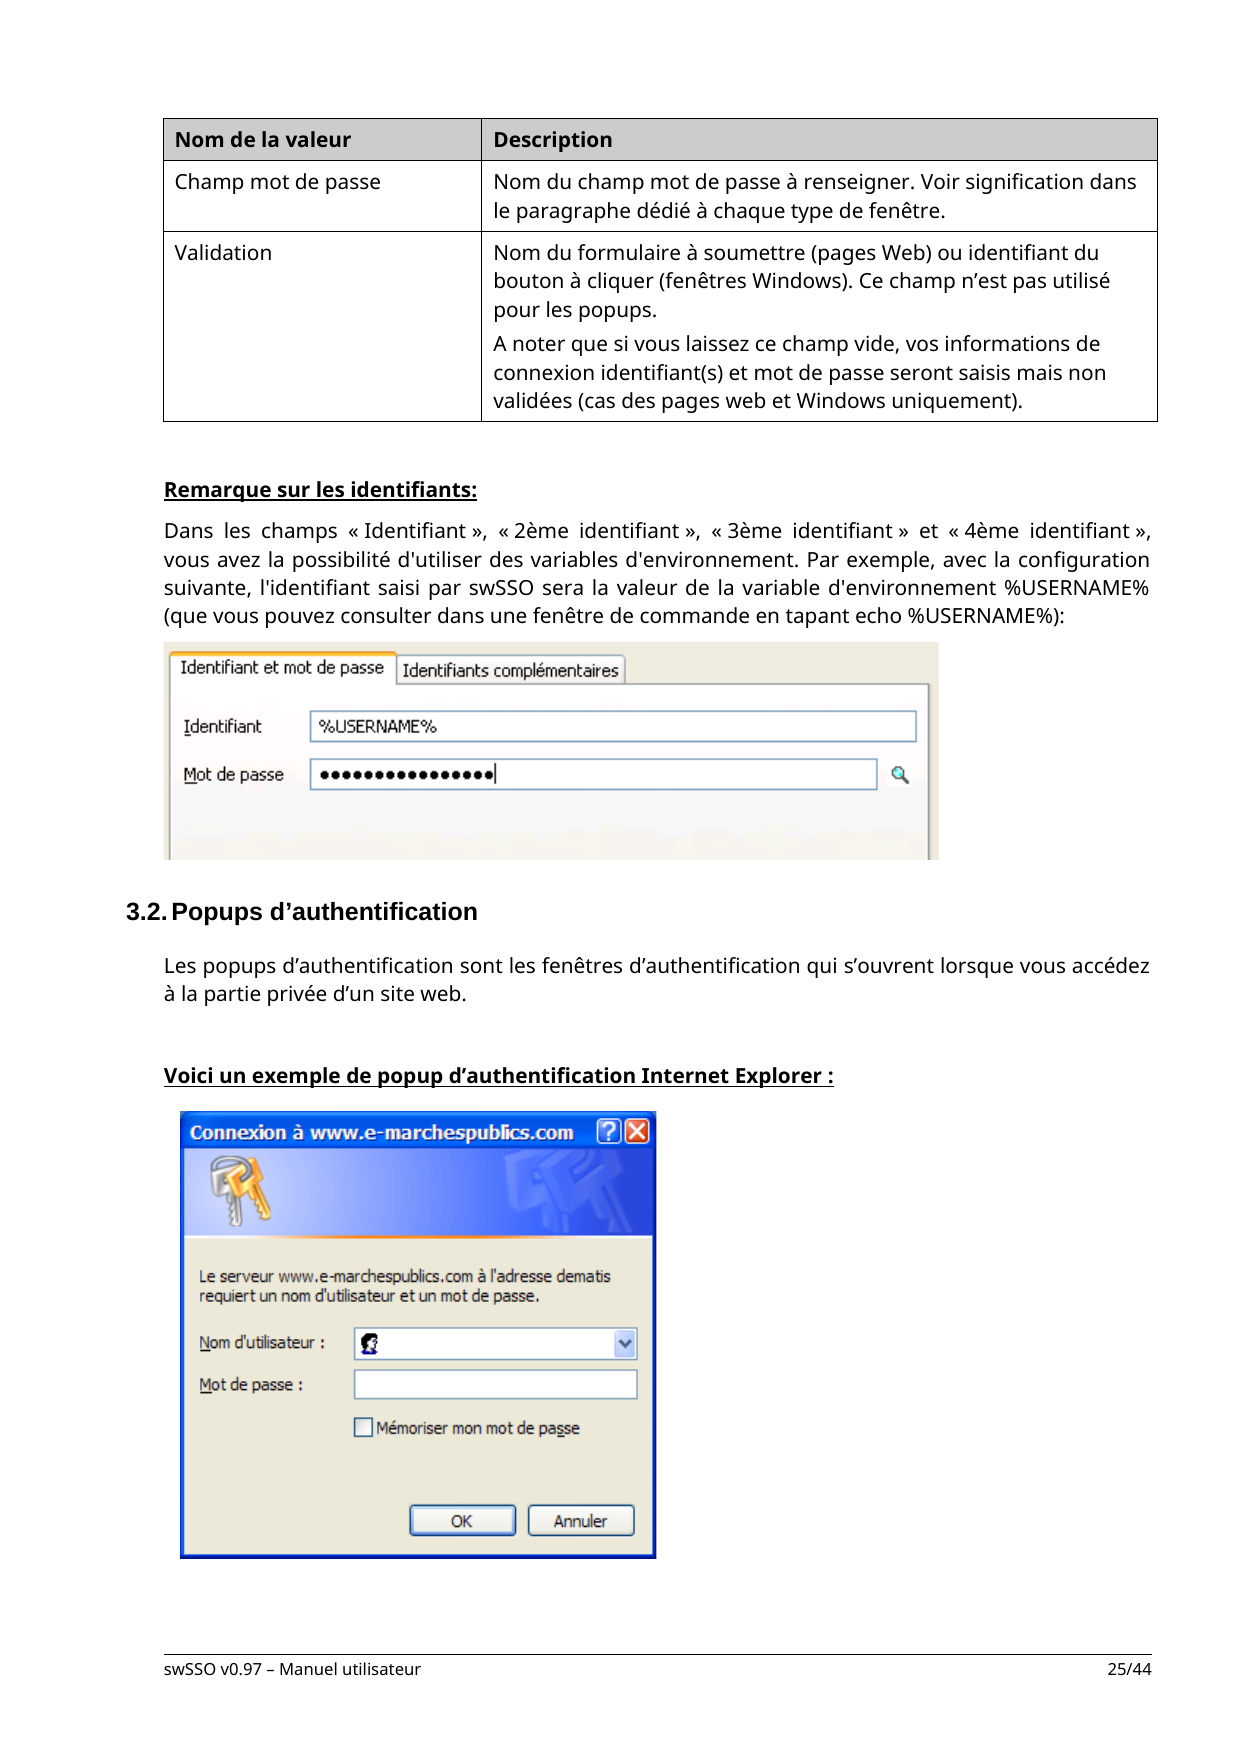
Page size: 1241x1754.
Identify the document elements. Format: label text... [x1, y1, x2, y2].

table_cell Champ mot de passe [164, 161, 481, 231]
text Remarque sur les identifiants: [164, 475, 1152, 504]
table_cell Validation [164, 232, 481, 421]
text Dans les champs « Identifiant », « 2ème identifiant », « 3ème identifiant » et « 4ème identifiant », vous avez la possibilité d'utiliser des variables d'environnement. Par exemple, avec la configuration suivante, l'identifiant saisi par swSSO sera la valeur de la variable d'environnement %USERNAME% (que vous pouvez consulter dans une fenêtre de commande en tapant echo %USERNAME%): [164, 516, 1152, 630]
table_header Nom de la valeur [164, 119, 481, 160]
subtitle Popups d’authentification [126, 897, 1152, 926]
table_cell Nom du formulaire à soumettre (pages Web) ou identifiant du bouton à cliquer (fenêtres Windows). Ce champ n’est pas utilisé pour les popups. A noter que si vous laissez ce champ vide, vos informations de connexion identifiant(s) et mot de passe seront saisis mais non validées (cas des pages web et Windows uniquement). [482, 232, 1157, 421]
text Voici un exemple de popup d’authentification Internet Explorer : [164, 1061, 1152, 1090]
table_cell Nom du champ mot de passe à renseigner. Voir signification dans le paragraphe dédié à chaque type de fenêtre. [482, 161, 1157, 231]
picture [180, 1111, 657, 1559]
text Les popups d’authentification sont les fenêtres d’authentification qui s’ouvrent lorsque vous accédez à la partie privée d’un site web. [164, 951, 1152, 1008]
table_header Description [482, 119, 1157, 160]
